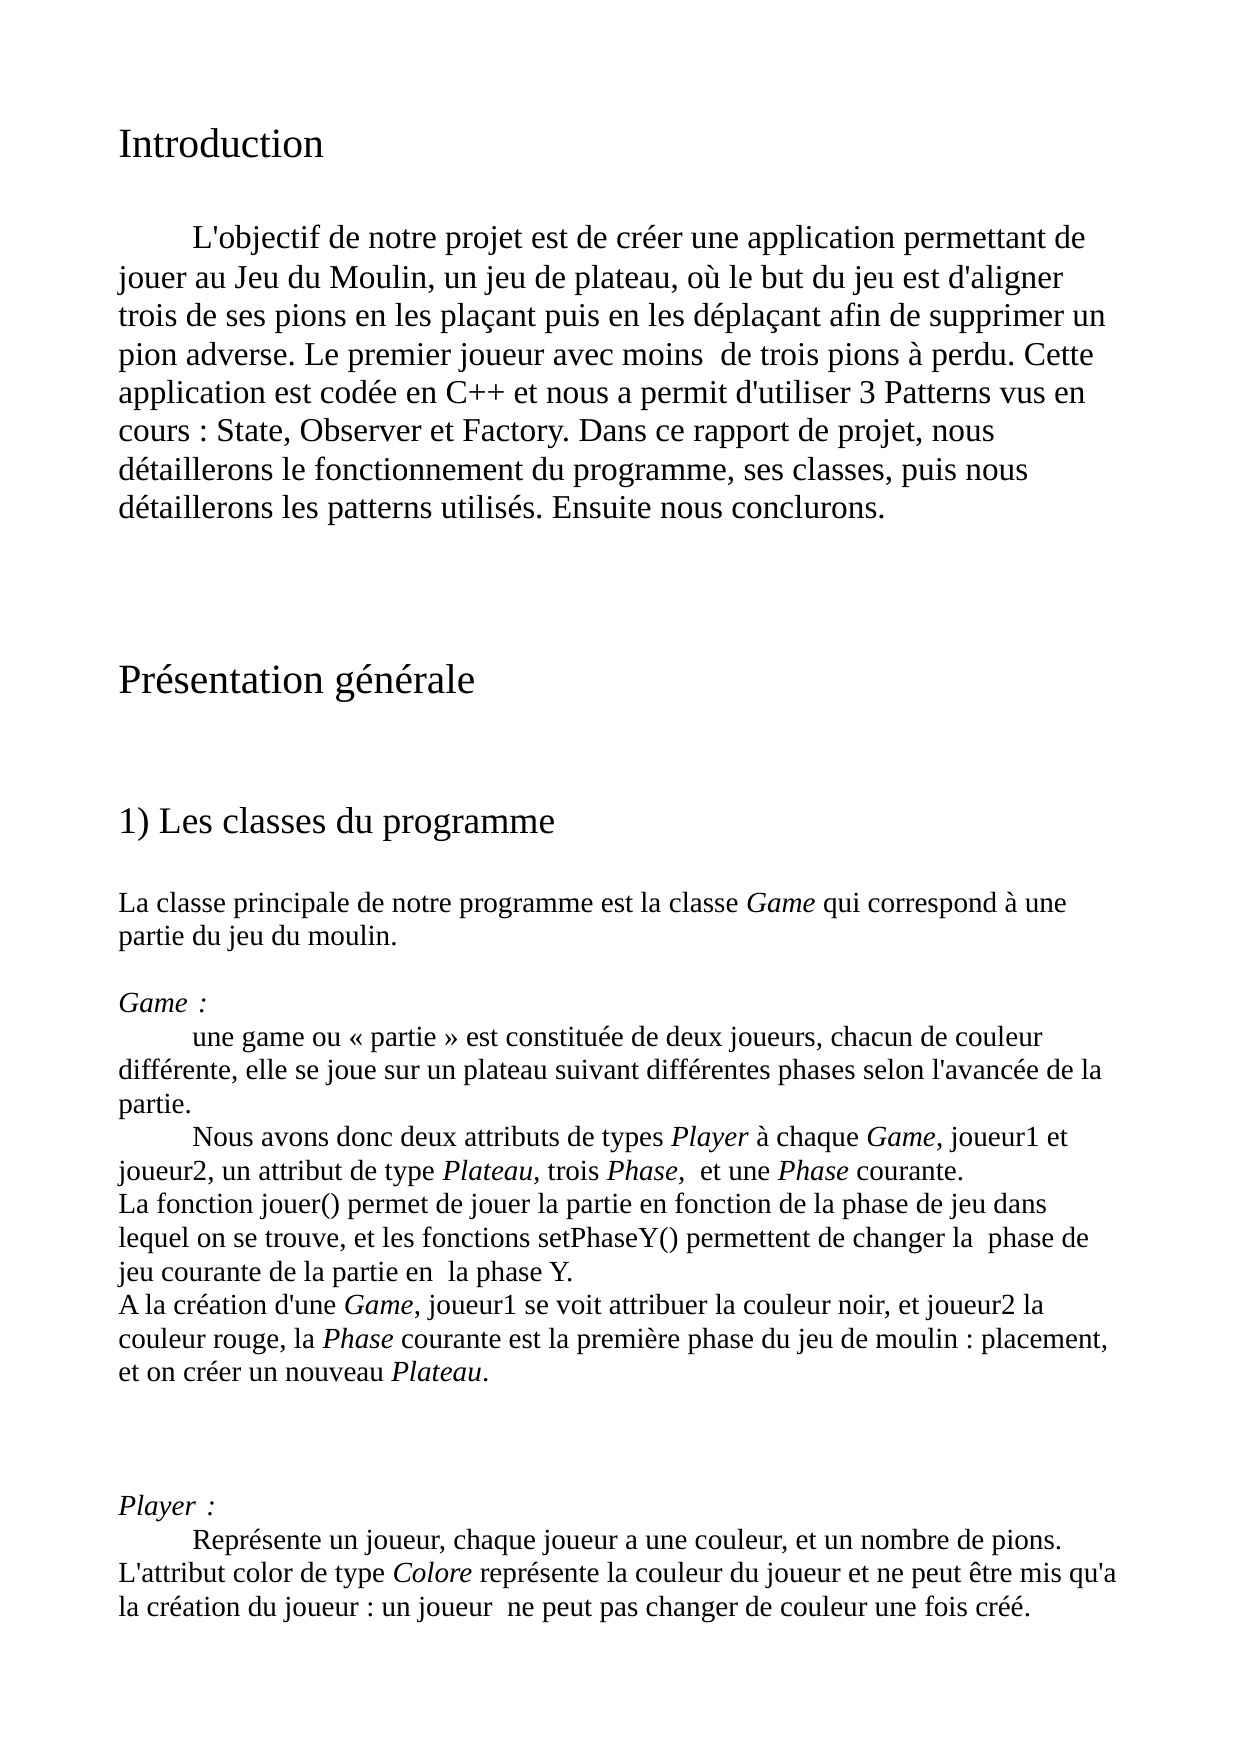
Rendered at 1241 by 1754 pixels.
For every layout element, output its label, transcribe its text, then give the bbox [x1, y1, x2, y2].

text Player : [118, 1488, 1122, 1522]
text Game : [118, 985, 1122, 1019]
text Introduction [118, 118, 1122, 166]
text 1) Les classes du programme [118, 798, 1122, 842]
text Représente un joueur, chaque joueur a une couleur, et un nombre de pions. [118, 1522, 1122, 1556]
text La classe principale de notre programme est la classe Game qui correspond à une partie du jeu du moulin. [118, 885, 1122, 952]
text L'attribut color de type Colore représente la couleur du joueur et ne peut être mis qu'a la création du joueur : un joueur ne peut pas changer de couleur une fois créé. [118, 1556, 1122, 1623]
text Présentation générale [118, 655, 1122, 703]
text Nous avons donc deux attributs de types Player à chaque Game, joueur1 et joueur2, un attribut de type Plateau, trois Phase, et une Phase courante. [118, 1119, 1122, 1187]
text La fonction jouer() permet de jouer la partie en fonction de la phase de jeu dans lequel on se trouve, et les fonctions setPhaseY() permettent de changer la phase de jeu courante de la partie en la phase Y. [118, 1187, 1122, 1287]
text L'objectif de notre projet est de créer une application permettant de jouer au Jeu du Moulin, un jeu de plateau, où le but du jeu est d'aligner trois de ses pions en les plaçant puis en les déplaçant afin de supprimer un pion adverse. Le premier joueur avec moins de trois pions à perdu. Cette application est codée en C++ et nous a permit d'utiliser 3 Patterns vus en cours : State, Observer et Factory. Dans ce rapport de projet, nous détaillerons le fonctionnement du programme, ses classes, puis nous détaillerons les patterns utilisés. Ensuite nous conclurons. [118, 214, 1122, 525]
text une game ou « partie » est constituée de deux joueurs, chacun de couleur différente, elle se joue sur un plateau suivant différentes phases selon l'avancée de la partie. [118, 1019, 1122, 1119]
text A la création d'une Game, joueur1 se voit attribuer la couleur noir, et joueur2 la couleur rouge, la Phase courante est la première phase du jeu de moulin : placement, et on créer un nouveau Plateau. [118, 1287, 1122, 1388]
